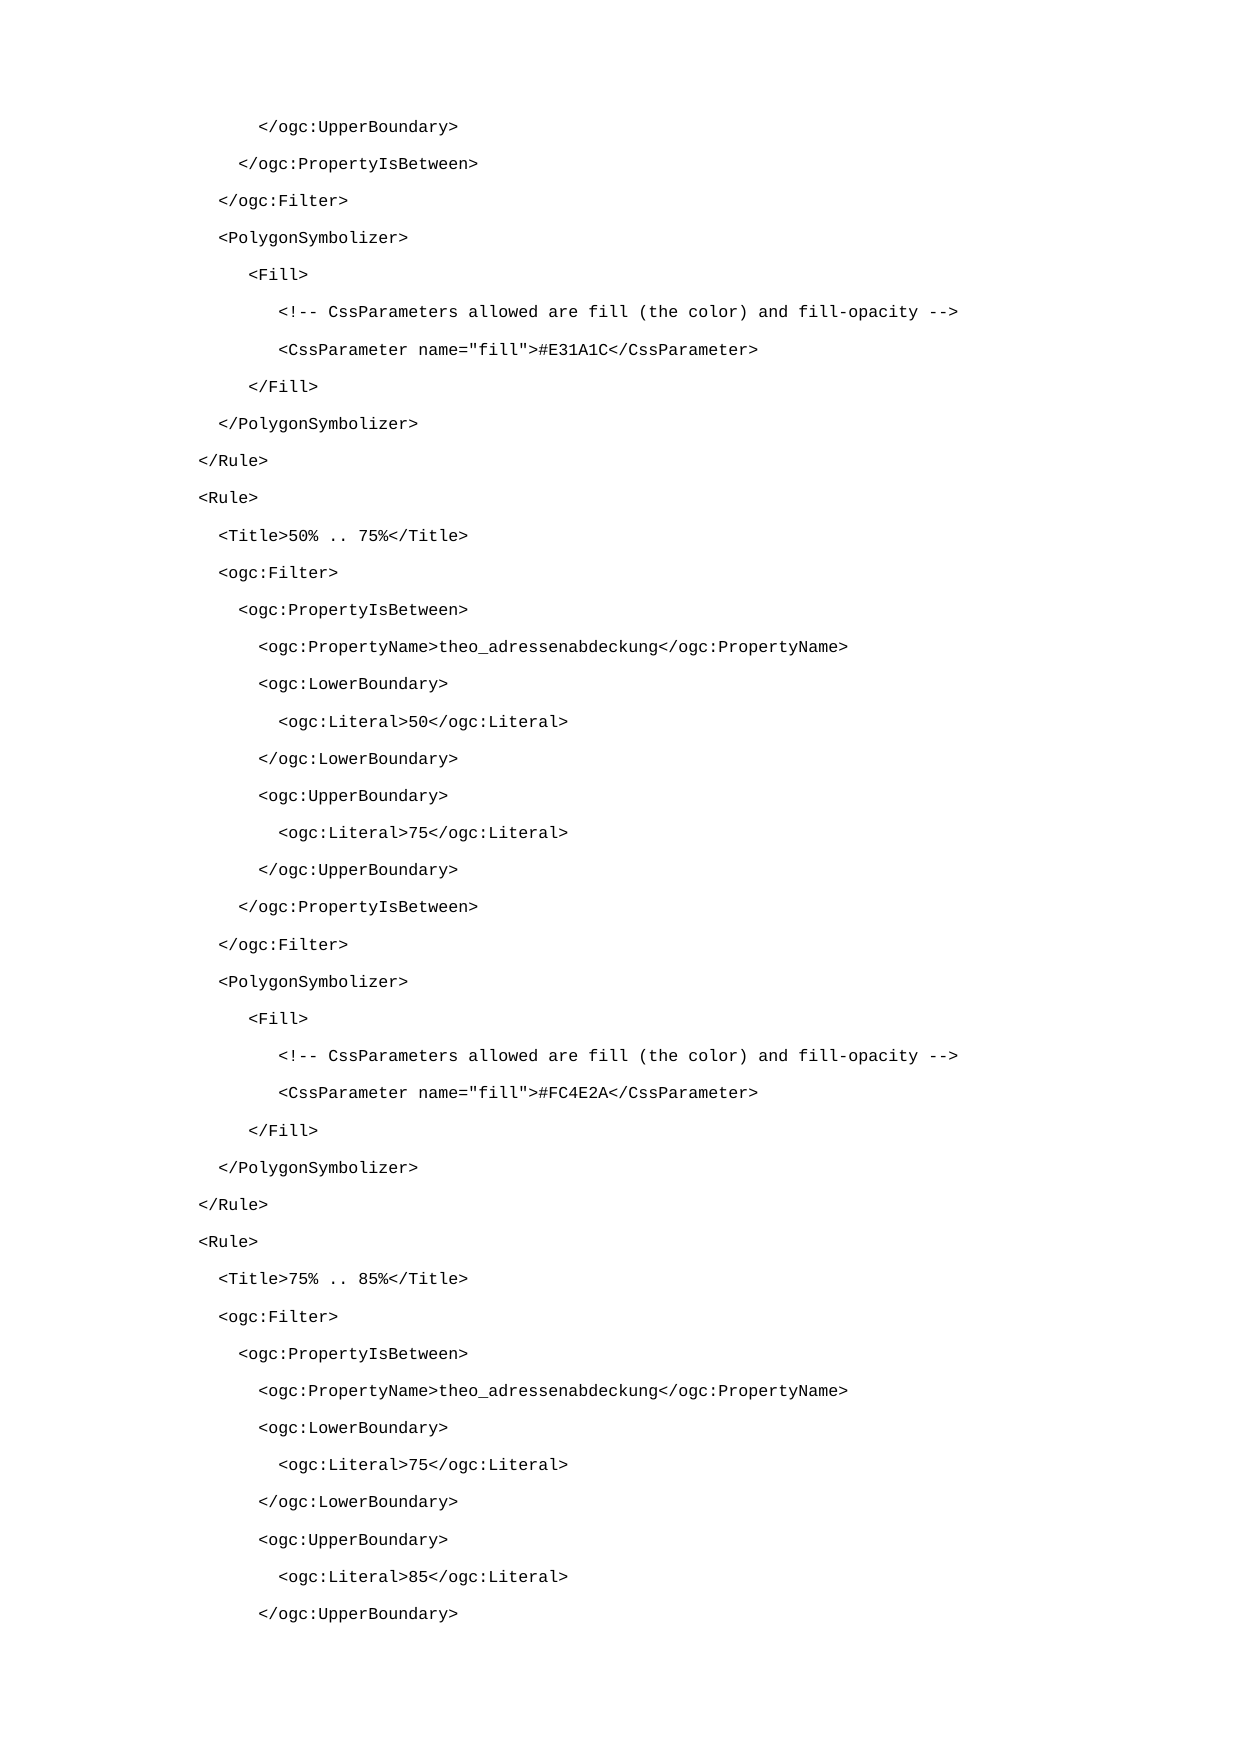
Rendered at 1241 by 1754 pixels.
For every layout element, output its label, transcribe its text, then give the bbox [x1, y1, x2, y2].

text <ogc:PropertyName>theo_adressenabdeckung</ogc:PropertyName> [118, 1382, 1122, 1401]
text </ogc:UpperBoundary> [118, 118, 1122, 137]
text <PolygonSymbolizer> [118, 230, 1122, 248]
text <ogc:Filter> [118, 1308, 1122, 1327]
text <!-- CssParameters allowed are fill (the color) and fill-opacity --> [118, 1048, 1122, 1067]
text </ogc:LowerBoundary> [118, 1494, 1122, 1513]
text </ogc:Filter> [118, 936, 1122, 955]
text <Rule> [118, 490, 1122, 509]
text </PolygonSymbolizer> [118, 416, 1122, 434]
text </ogc:Filter> [118, 192, 1122, 211]
text </Fill> [118, 1122, 1122, 1141]
text </Rule> [118, 453, 1122, 472]
text </ogc:PropertyIsBetween> [118, 155, 1122, 174]
text <ogc:Filter> [118, 564, 1122, 583]
text <CssParameter name="fill">#FC4E2A</CssParameter> [118, 1085, 1122, 1104]
text <ogc:Literal>85</ogc:Literal> [118, 1568, 1122, 1587]
text <ogc:LowerBoundary> [118, 676, 1122, 695]
text <Fill> [118, 267, 1122, 286]
text <Title>75% .. 85%</Title> [118, 1271, 1122, 1290]
text <Fill> [118, 1011, 1122, 1029]
text </ogc:PropertyIsBetween> [118, 899, 1122, 918]
text <ogc:UpperBoundary> [118, 787, 1122, 806]
text <ogc:PropertyIsBetween> [118, 1345, 1122, 1364]
text </ogc:LowerBoundary> [118, 750, 1122, 769]
text <ogc:UpperBoundary> [118, 1531, 1122, 1550]
text </Rule> [118, 1197, 1122, 1215]
text </ogc:UpperBoundary> [118, 1606, 1122, 1624]
text <ogc:Literal>75</ogc:Literal> [118, 1457, 1122, 1476]
text <CssParameter name="fill">#E31A1C</CssParameter> [118, 341, 1122, 360]
text <ogc:Literal>75</ogc:Literal> [118, 825, 1122, 843]
text <ogc:PropertyName>theo_adressenabdeckung</ogc:PropertyName> [118, 639, 1122, 658]
text </PolygonSymbolizer> [118, 1159, 1122, 1178]
text </Fill> [118, 378, 1122, 397]
text </ogc:UpperBoundary> [118, 862, 1122, 881]
text <ogc:PropertyIsBetween> [118, 602, 1122, 620]
text <PolygonSymbolizer> [118, 973, 1122, 992]
text <ogc:LowerBoundary> [118, 1420, 1122, 1438]
text <ogc:Literal>50</ogc:Literal> [118, 713, 1122, 732]
text <Title>50% .. 75%</Title> [118, 527, 1122, 546]
text <Rule> [118, 1234, 1122, 1253]
text <!-- CssParameters allowed are fill (the color) and fill-opacity --> [118, 304, 1122, 323]
